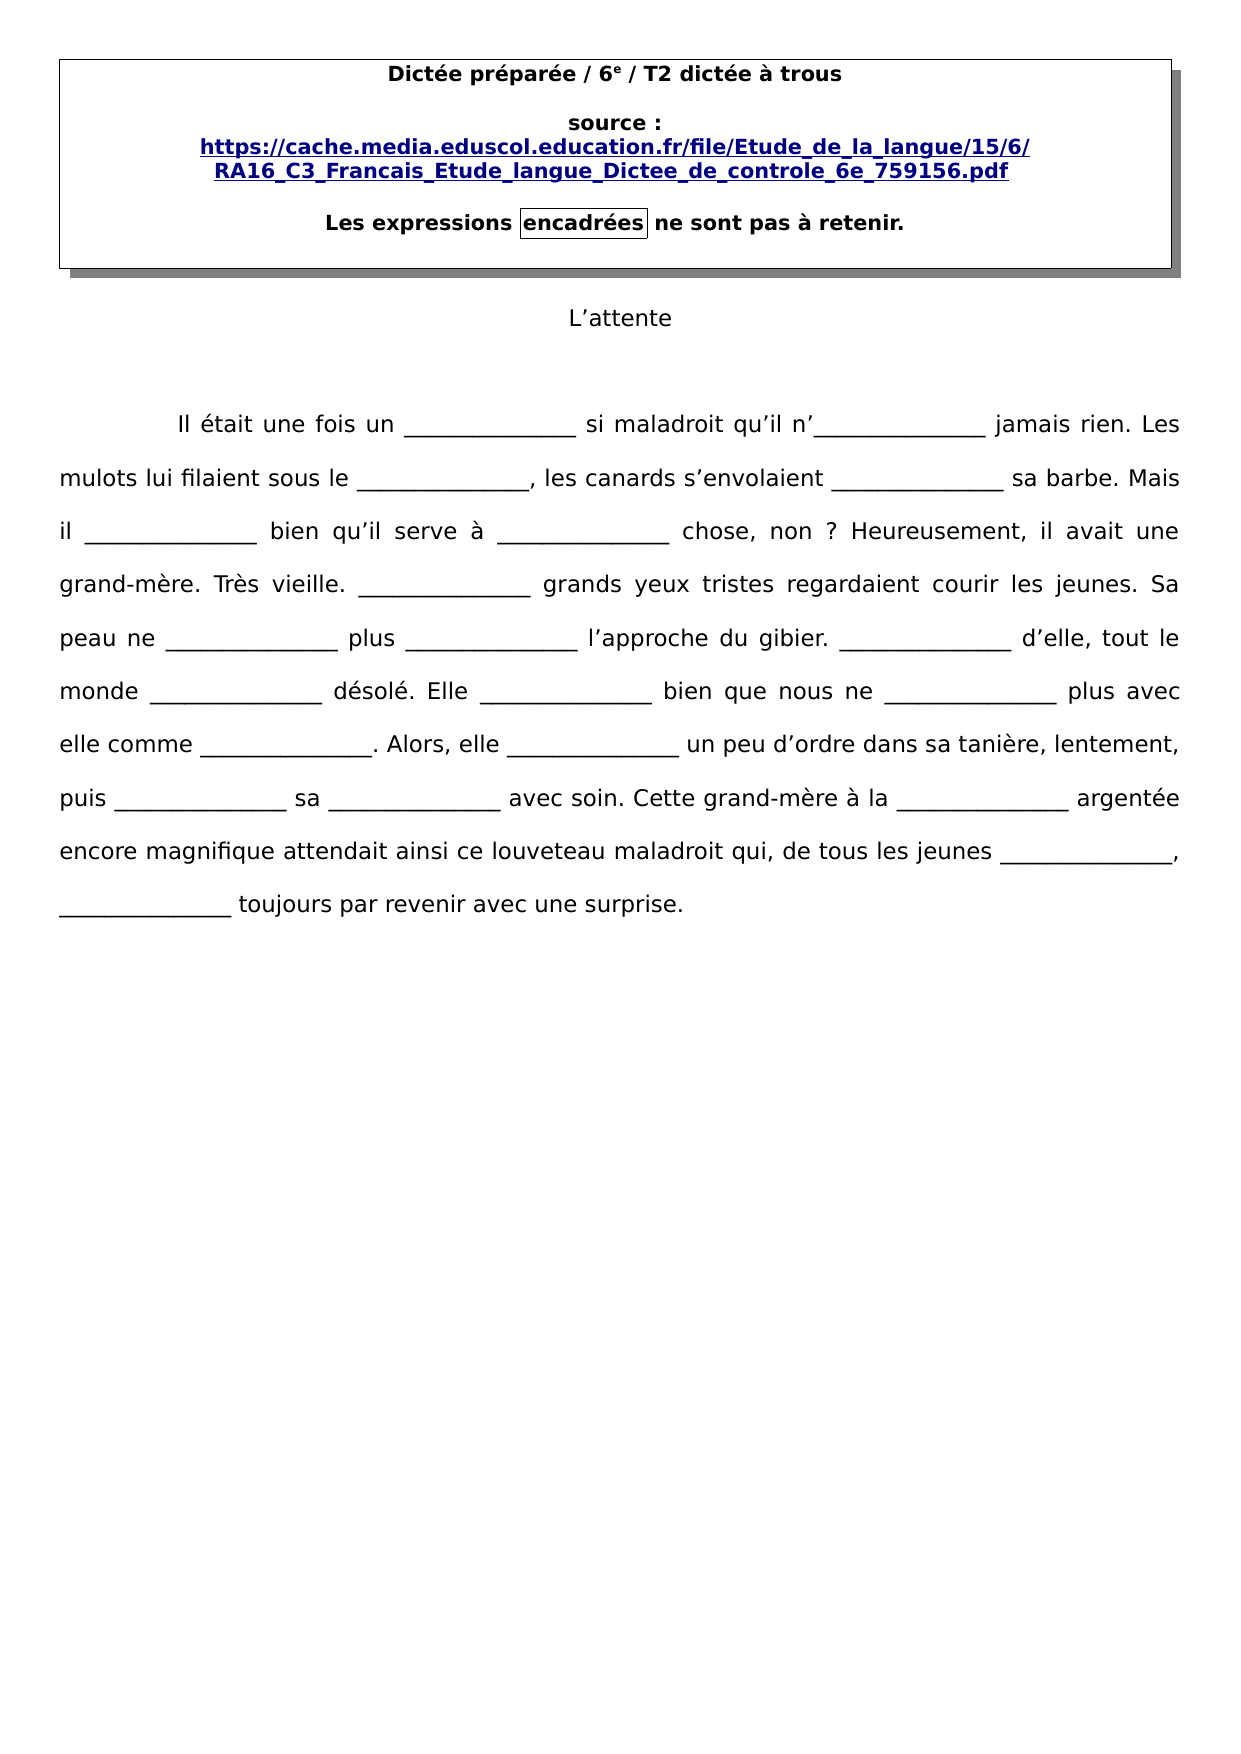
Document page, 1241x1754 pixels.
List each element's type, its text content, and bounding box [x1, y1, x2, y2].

text Les expressions encadrées ne sont pas à retenir. [60, 205, 1171, 238]
text source : [60, 108, 1171, 132]
text Dictée préparée / 6e / T2 dictée à trous [60, 60, 1171, 86]
text https://cache.media.eduscol.education.fr/file/Etude_de_la_langue/15/6/RA16_C3_Francais_Etude_langue_Dictee_de_controle_6e_759156.pdf [60, 132, 1171, 183]
text Il était une fois un _______________ si maladroit qu’il n’_______________ jamais rien. Les mulots lui filaient sous le _______________, les canards s’envolaient _______________ sa barbe. Mais il _______________ bien qu’il serve à _______________ chose, non ? Heureusement, il avait une grand-mère. Très vieille. _______________ grands yeux tristes regardaient courir les jeunes. Sa peau ne _______________ plus _______________ l’approche du gibier. _______________ d’elle, tout le monde _______________ désolé. Elle _______________ bien que nous ne _______________ plus avec elle comme _______________. Alors, elle _______________ un peu d’ordre dans sa tanière, lentement, puis _______________ sa _______________ avec soin. Cette grand-mère à la _______________ argentée encore magnifique attendait ainsi ce louveteau maladroit qui, de tous les jeunes _______________, _______________ toujours par revenir avec une surprise. [59, 412, 1181, 918]
text L’attente [59, 305, 1181, 332]
